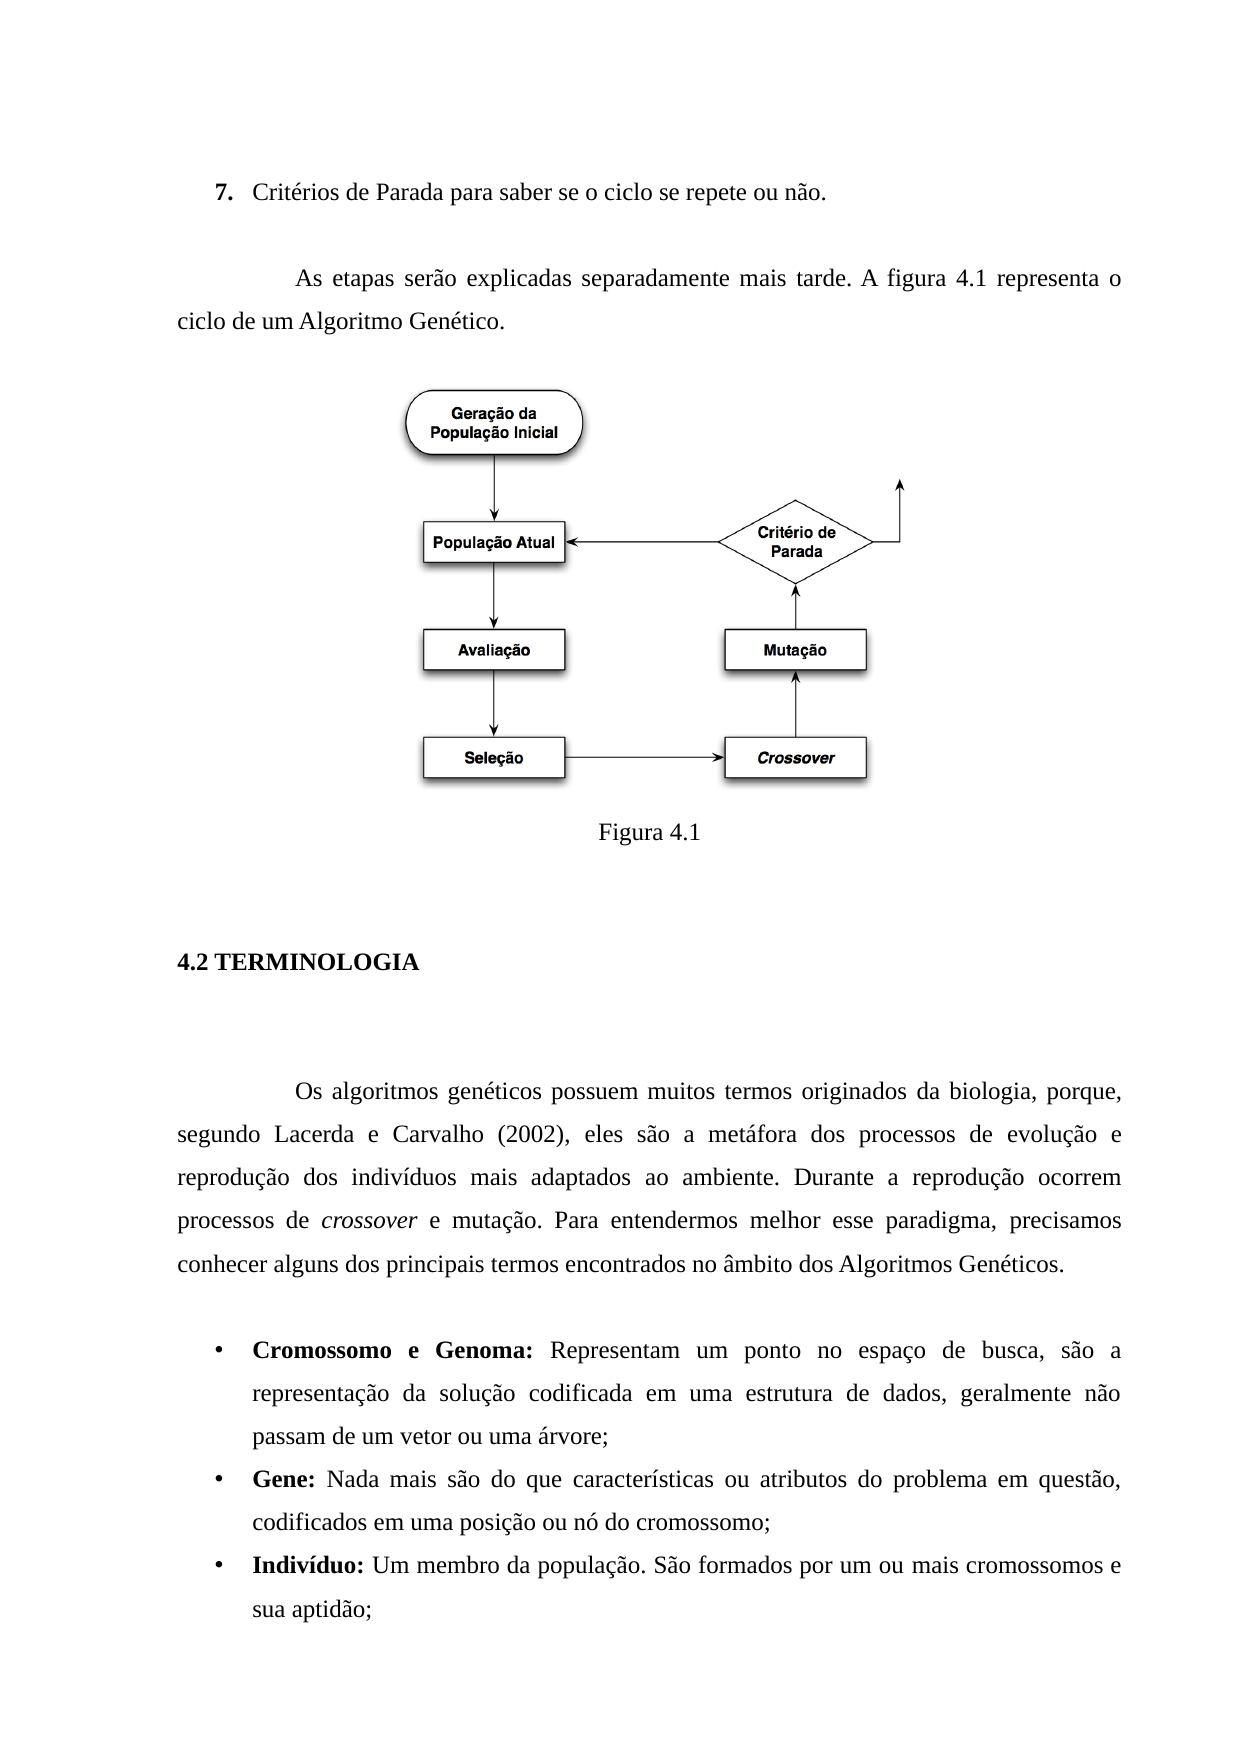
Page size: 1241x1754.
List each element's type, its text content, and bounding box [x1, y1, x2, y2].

text Os algoritmos genéticos possuem muitos termos originados da biologia, porque, segundo Lacerda e Carvalho (2002), eles são a metáfora dos processos de evolução e reprodução dos indivíduos mais adaptados ao ambiente. Durante a reprodução ocorrem processos de crossover e mutação. Para entendermos melhor esse paradigma, precisamos conhecer alguns dos principais termos encontrados no âmbito dos Algoritmos Genéticos. [177, 1076, 1122, 1277]
text As etapas serão explicadas separadamente mais tarde. A figura 4.1 representa o ciclo de um Algoritmo Genético. [177, 263, 1122, 335]
text Figura 4.1 [177, 349, 1122, 846]
list Critérios de Parada para saber se o ciclo se repete ou não. [214, 177, 1122, 206]
list Cromossomo e Genoma: Representam um ponto no espaço de busca, são a representação da solução codificada em uma estrutura de dados, geralmente não passam de um vetor ou uma árvore; [214, 1335, 1122, 1450]
list Gene: Nada mais são do que características ou atributos do problema em questão, codificados em uma posição ou nó do cromossomo; [214, 1464, 1122, 1536]
picture [383, 372, 916, 804]
list Indivíduo: Um membro da população. São formados por um ou mais cromossomos e sua aptidão; [214, 1551, 1122, 1622]
text 4.2 TERMINOLOGIA [177, 947, 1122, 976]
